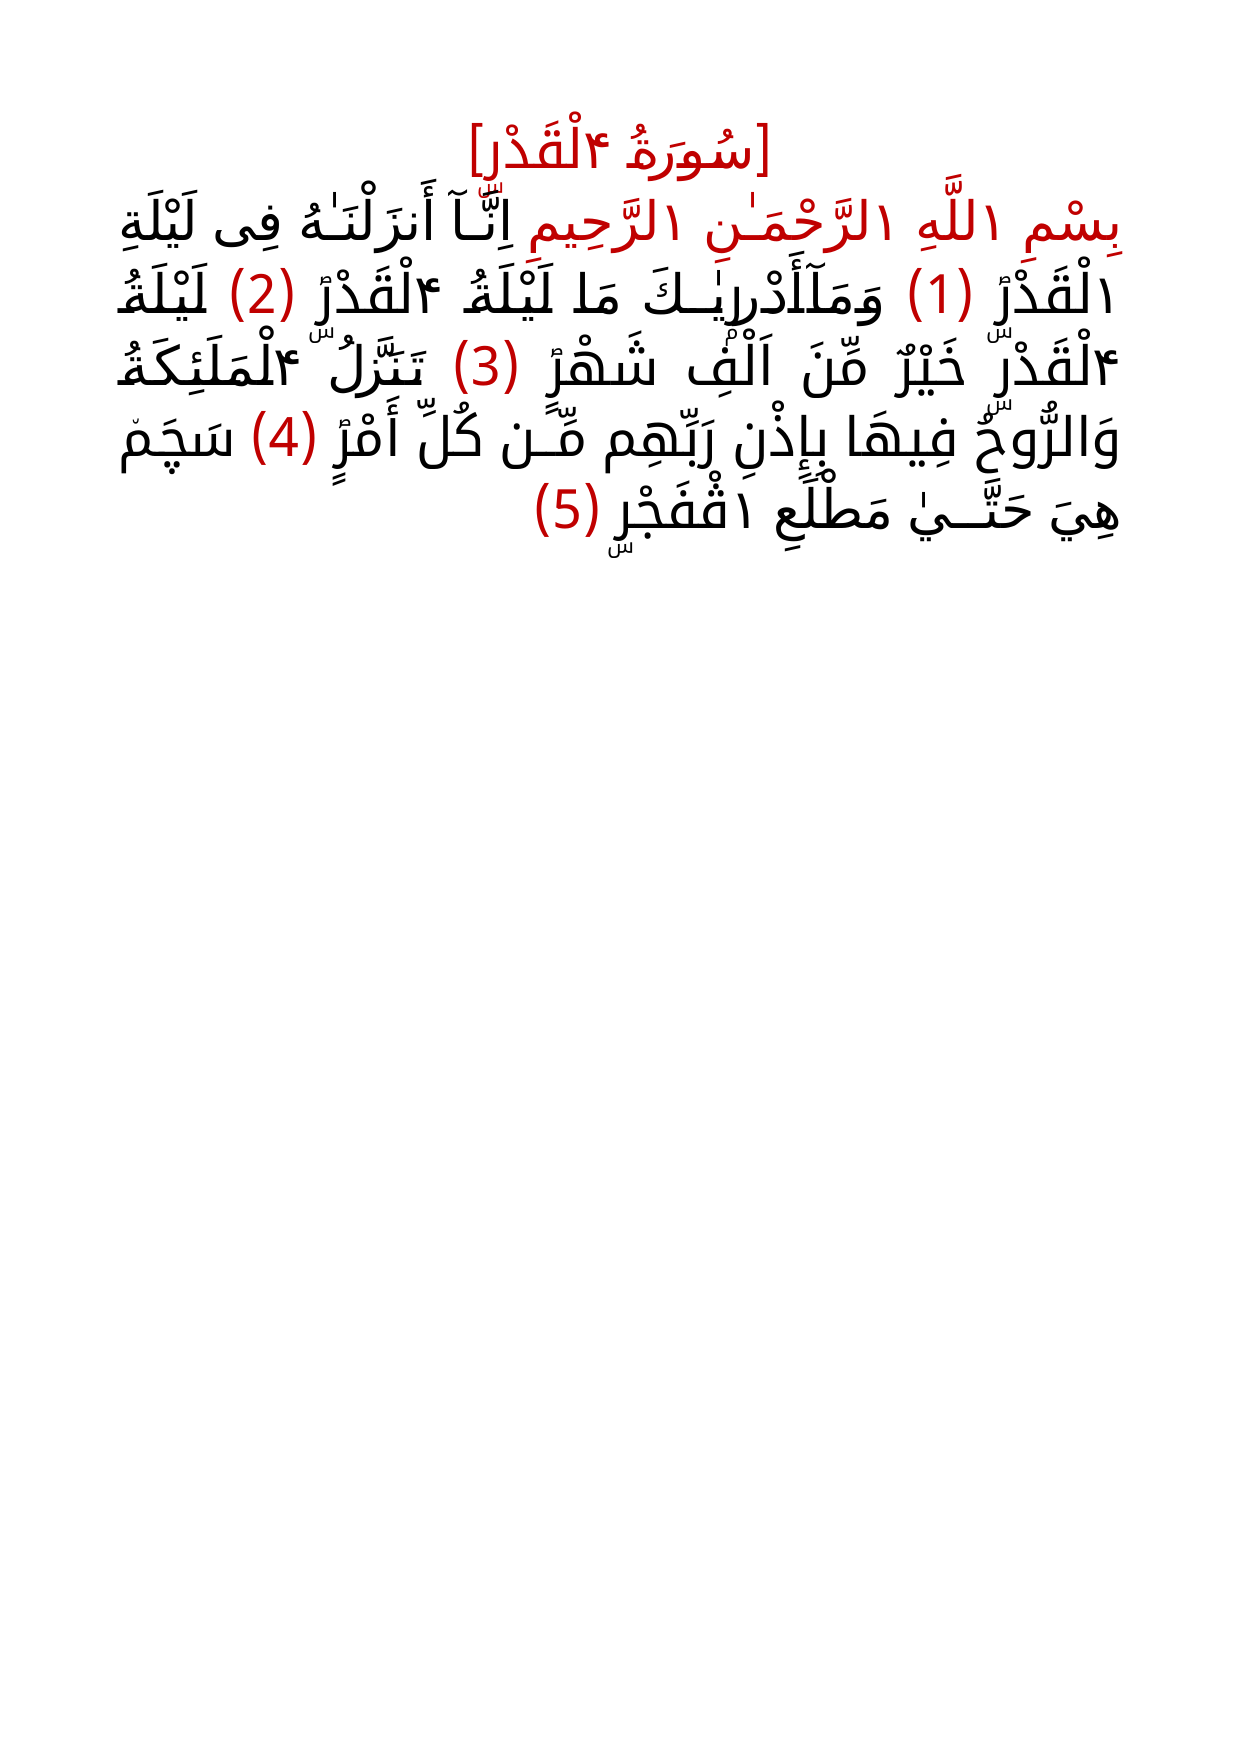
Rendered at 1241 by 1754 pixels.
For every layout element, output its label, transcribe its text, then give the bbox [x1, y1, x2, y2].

text بِسْمِ ۱للَّهِ ۱لرَّحْمَـٰنِ ۱لرَّحِيمِ اِنَّـآ أَنزَلْنَـٰهُ فِى لَيْلَةِ ۱لْقَدْرۣؐ (1) وَمَآ أَدْرۭيٰــكَ مَا لَيْلَةُ ۴لْقَدْرۣؐ (2) لَيْلَةُ ۴لْقَدْرۣ خَيْرٌ مِّنَ اَلْفِ شَهْرٍؐ (3) تَنَزَّلُ ۴لْمَلَئِكَةُ وَالرُّوحُ فِيهَا بِإِذْنِ رَبِّهِم مِّــن كُلِّ أَمْرٍؐ (4) سَچَم٘ هِيَ حَتَّــيٰ مَطْلَعِ ۱ڤْفَجْرۣ (5) [118, 191, 1122, 551]
subtitle [سُورَةُ ۴لْقَدْرۣ] [118, 118, 1122, 191]
